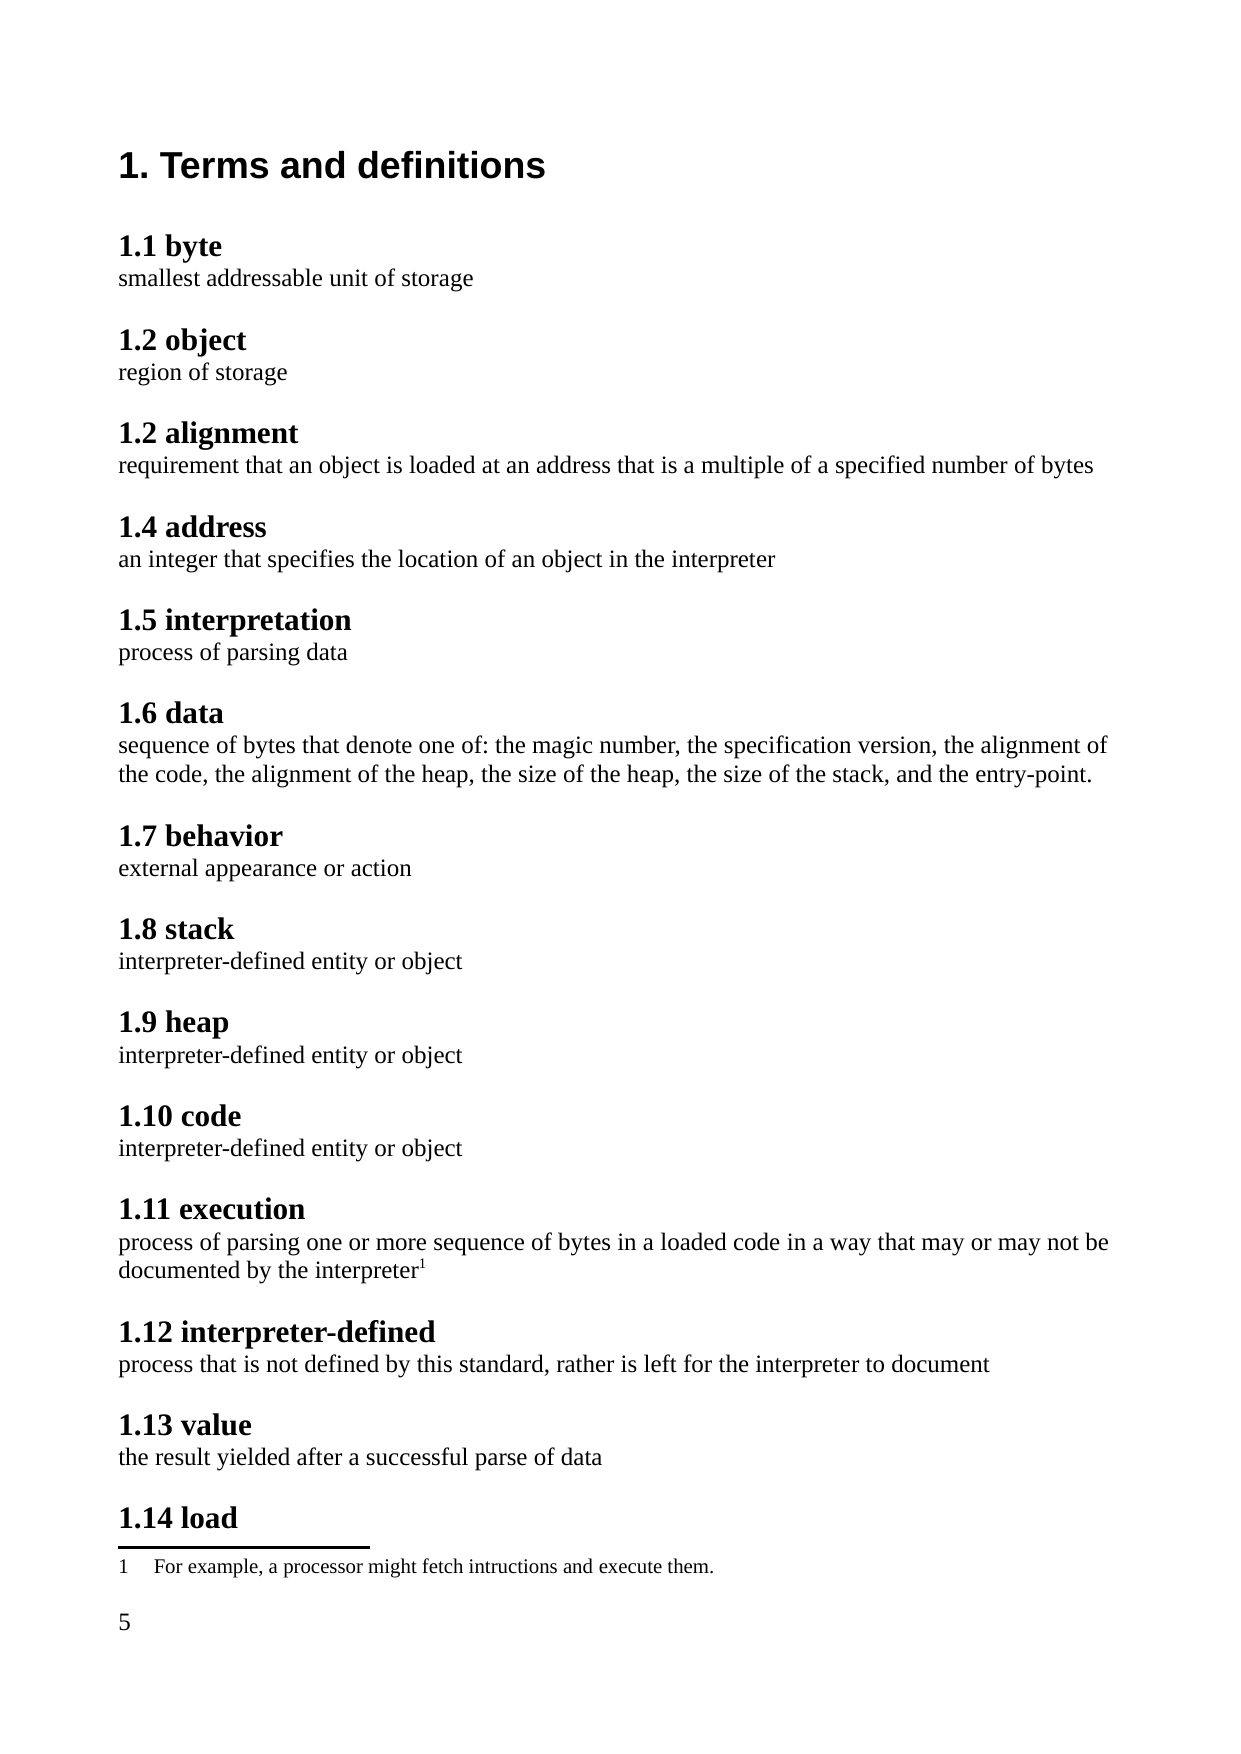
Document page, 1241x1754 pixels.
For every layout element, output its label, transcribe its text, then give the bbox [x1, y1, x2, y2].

text smallest addressable unit of storage [118, 263, 1122, 292]
text 1.2 object [118, 321, 1122, 357]
text 1.7 behavior [118, 817, 1122, 853]
text 1.9 heap [118, 1004, 1122, 1040]
text process of parsing one or more sequence of bytes in a loaded code in a way that may or may not be documented by the interpreter [118, 1227, 1122, 1284]
text 1.6 data [118, 695, 1122, 731]
text region of storage [118, 357, 1122, 386]
text interpreter-defined entity or object [118, 946, 1122, 975]
text external appearance or action [118, 853, 1122, 882]
text process that is not defined by this standard, rather is left for the interpreter to document [118, 1349, 1122, 1377]
text 1.14 load [118, 1500, 1122, 1536]
text interpreter-defined entity or object [118, 1040, 1122, 1068]
text an integer that specifies the location of an object in the interpreter [118, 544, 1122, 572]
text 1.4 address [118, 508, 1122, 544]
text 1.13 value [118, 1406, 1122, 1442]
text interpreter-defined entity or object [118, 1133, 1122, 1162]
text For example, a processor might fetch intructions and execute them. [118, 1553, 1122, 1578]
text 1.10 code [118, 1097, 1122, 1133]
text 1.2 alignment [118, 414, 1122, 450]
text requirement that an object is loaded at an address that is a multiple of a specified number of bytes [118, 450, 1122, 479]
text process of parsing data [118, 637, 1122, 666]
text 1.12 interpreter-defined [118, 1313, 1122, 1349]
text 1.1 byte [118, 227, 1122, 263]
text sequence of bytes that denote one of: the magic number, the specification version, the alignment of the code, the alignment of the heap, the size of the heap, the size of the stack, and the entry-point. [118, 731, 1122, 788]
text the result yielded after a successful parse of data [118, 1442, 1122, 1471]
text 1.5 interpretation [118, 601, 1122, 637]
text 1.11 execution [118, 1191, 1122, 1227]
text 1.8 stack [118, 910, 1122, 946]
subtitle 1. Terms and definitions [118, 143, 1122, 186]
